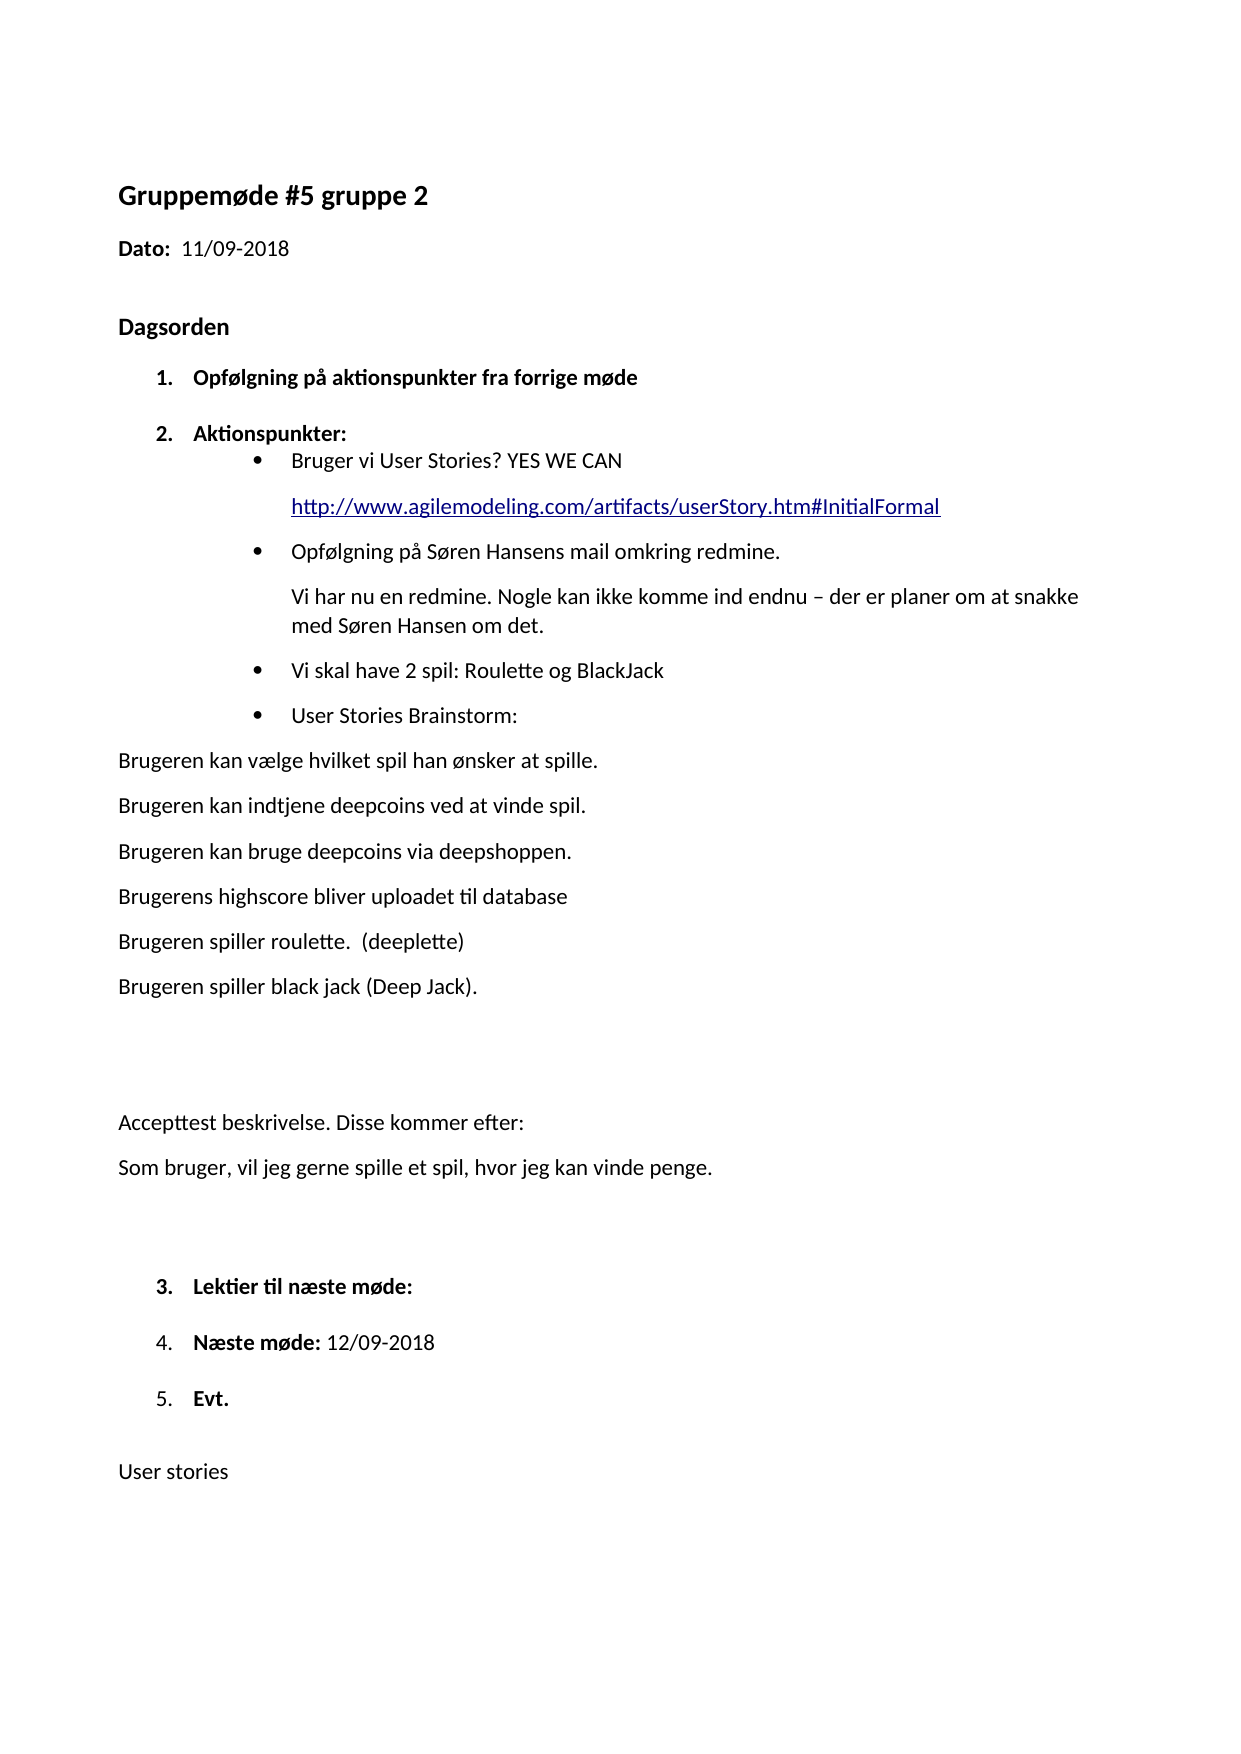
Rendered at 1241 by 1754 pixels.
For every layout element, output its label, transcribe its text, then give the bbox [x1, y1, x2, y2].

list Evt. [156, 1384, 1122, 1412]
list Vi har nu en redmine. Nogle kan ikke komme ind endnu – der er planer om at snakke med Søren Hansen om det. [291, 582, 1122, 639]
text Brugeren spiller roulette. (deeplette) [118, 927, 1122, 955]
text Som bruger, vil jeg gerne spille et spil, hvor jeg kan vinde penge. [118, 1153, 1122, 1181]
text Dagsorden [118, 311, 1122, 342]
text User stories [118, 1457, 1122, 1485]
list Lektier til næste møde: [156, 1272, 1122, 1300]
list Opfølgning på Søren Hansens mail omkring redmine. [253, 537, 1122, 565]
text Accepttest beskrivelse. Disse kommer efter: [118, 1108, 1122, 1136]
list http://www.agilemodeling.com/artifacts/userStory.htm#InitialFormal [291, 492, 1122, 520]
list Vi skal have 2 spil: Roulette og BlackJack [253, 656, 1122, 684]
list Opfølgning på aktionspunkter fra forrige møde [156, 363, 1122, 391]
text Brugeren spiller black jack (Deep Jack). [118, 972, 1122, 1001]
list User Stories Brainstorm: [253, 701, 1122, 729]
list Aktionspunkter: [156, 419, 1122, 447]
text Brugerens highscore bliver uploadet til database [118, 882, 1122, 910]
list Næste møde: 12/09-2018 [156, 1328, 1122, 1356]
text Dato: 11/09-2018 [118, 234, 1122, 262]
text Brugeren kan indtjene deepcoins ved at vinde spil. [118, 792, 1122, 820]
text Gruppemøde #5 gruppe 2 [118, 177, 1122, 213]
text Brugeren kan bruge deepcoins via deepshoppen. [118, 837, 1122, 865]
text Brugeren kan vælge hvilket spil han ønsker at spille. [118, 746, 1122, 774]
list Bruger vi User Stories? YES WE CAN [253, 447, 1122, 475]
